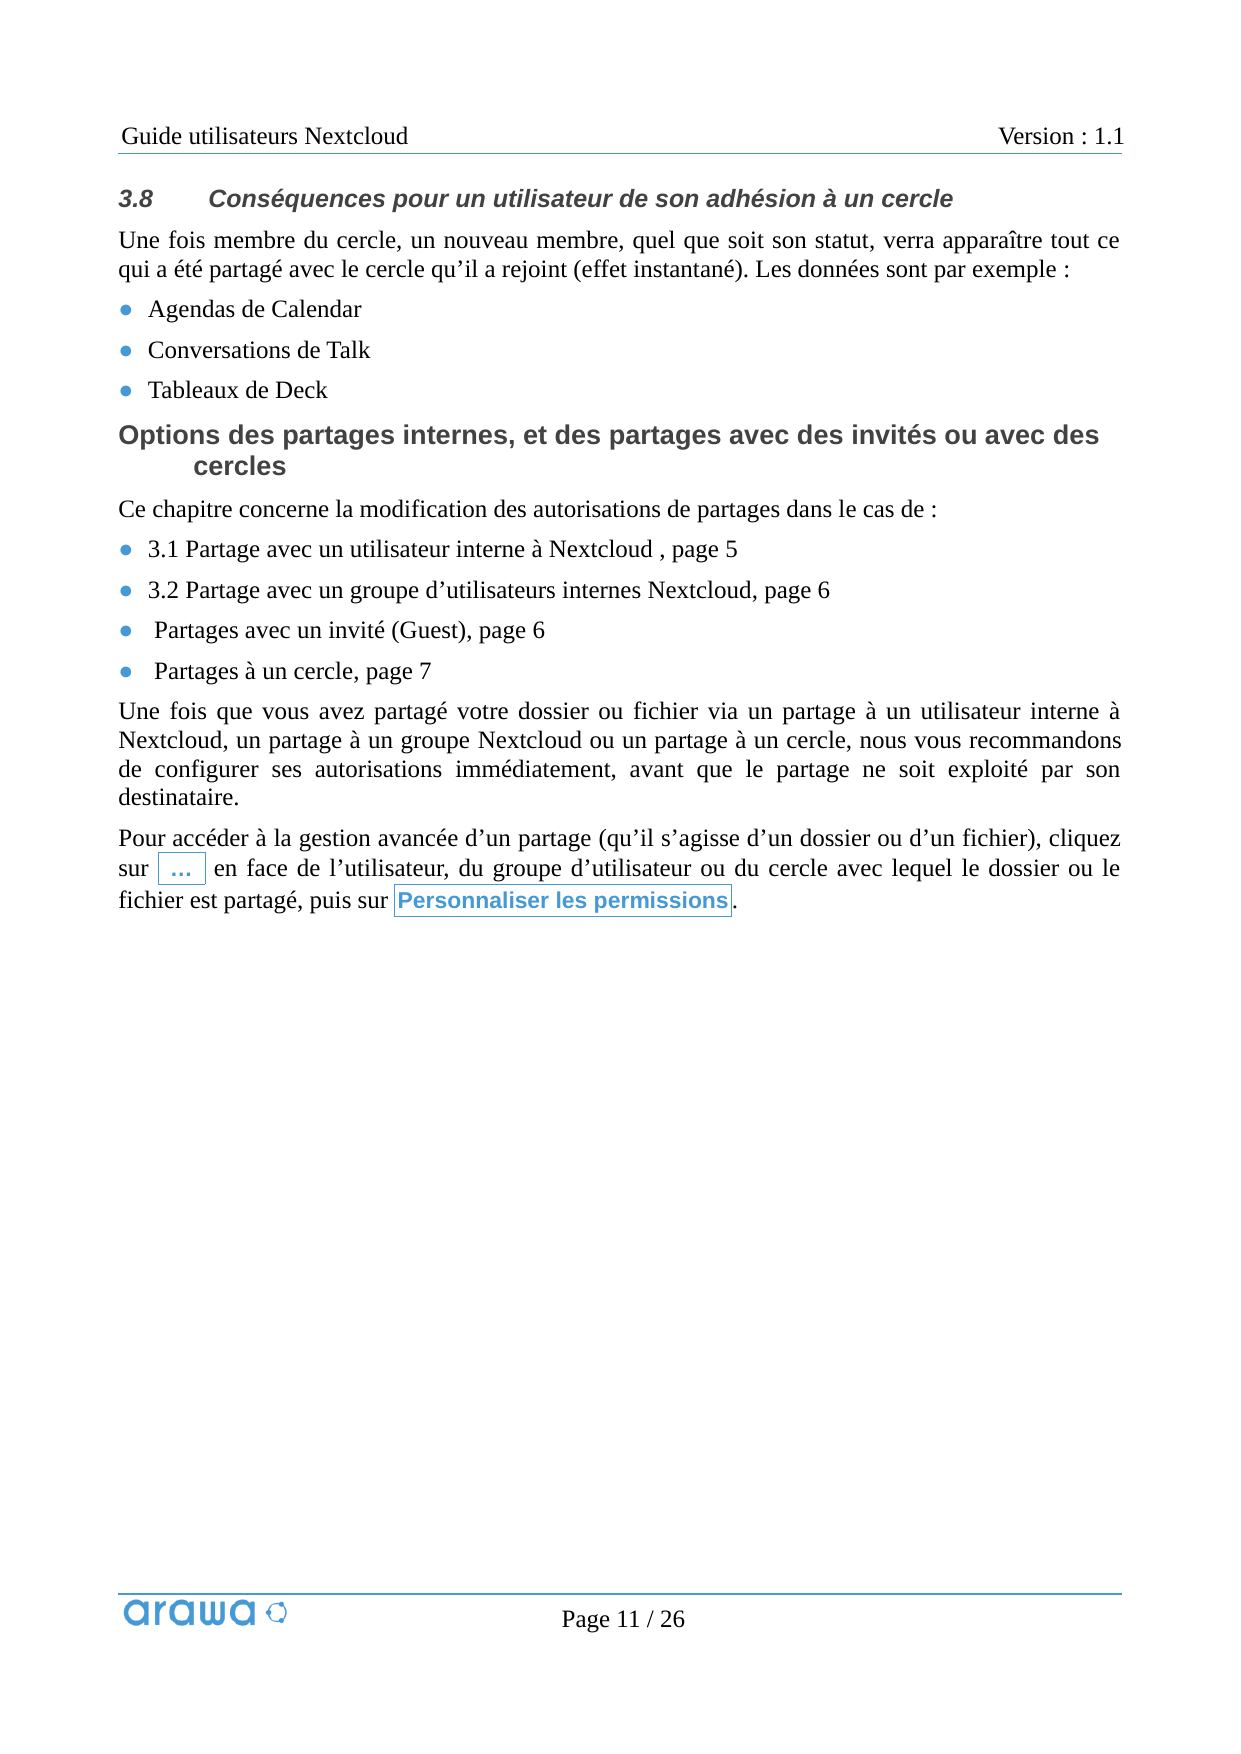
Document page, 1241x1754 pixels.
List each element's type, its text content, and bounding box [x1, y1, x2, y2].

subtitle Conséquences pour un utilisateur de son adhésion à un cercle [118, 184, 1122, 212]
text Ce chapitre concerne la modification des autorisations de partages dans le cas de : [118, 494, 1122, 522]
list Agendas de Calendar [118, 294, 1122, 323]
subtitle Options des partages internes, et des partages avec des invités ou avec des cercles [118, 419, 1122, 481]
text Une fois que vous avez partagé votre dossier ou fichier via un partage à un utilisateur interne à Nextcloud, un partage à un groupe Nextcloud ou un partage à un cercle, nous vous recommandons de configurer ses autorisations immédiatement, avant que le partage ne soit exploité par son destinataire. [118, 696, 1122, 811]
list Tableaux de Deck [118, 375, 1122, 404]
text Une fois membre du cercle, un nouveau membre, quel que soit son statut, verra apparaître tout ce qui a été partagé avec le cercle qu’il a rejoint (effet instantané). Les données sont par exemple : [118, 225, 1122, 282]
list 3.1 Partage avec un utilisateur interne à Nextcloud , page 5 [118, 534, 1122, 563]
text Pour accéder à la gestion avancée d’un partage (qu’il s’agisse d’un dossier ou d’un fichier), cliquez sur … en face de l’utilisateur, du groupe d’utilisateur ou du cercle avec lequel le dossier ou le fichier est partagé, puis sur Personnaliser les permissions. [118, 823, 1122, 917]
list 3.2 Partage avec un groupe d’utilisateurs internes Nextcloud, page 6 [118, 575, 1122, 603]
list Partages avec un invité (Guest), page 6 [118, 615, 1122, 644]
list Partages à un cercle, page 7 [118, 656, 1122, 684]
list Conversations de Talk [118, 335, 1122, 363]
picture [121, 1597, 290, 1628]
